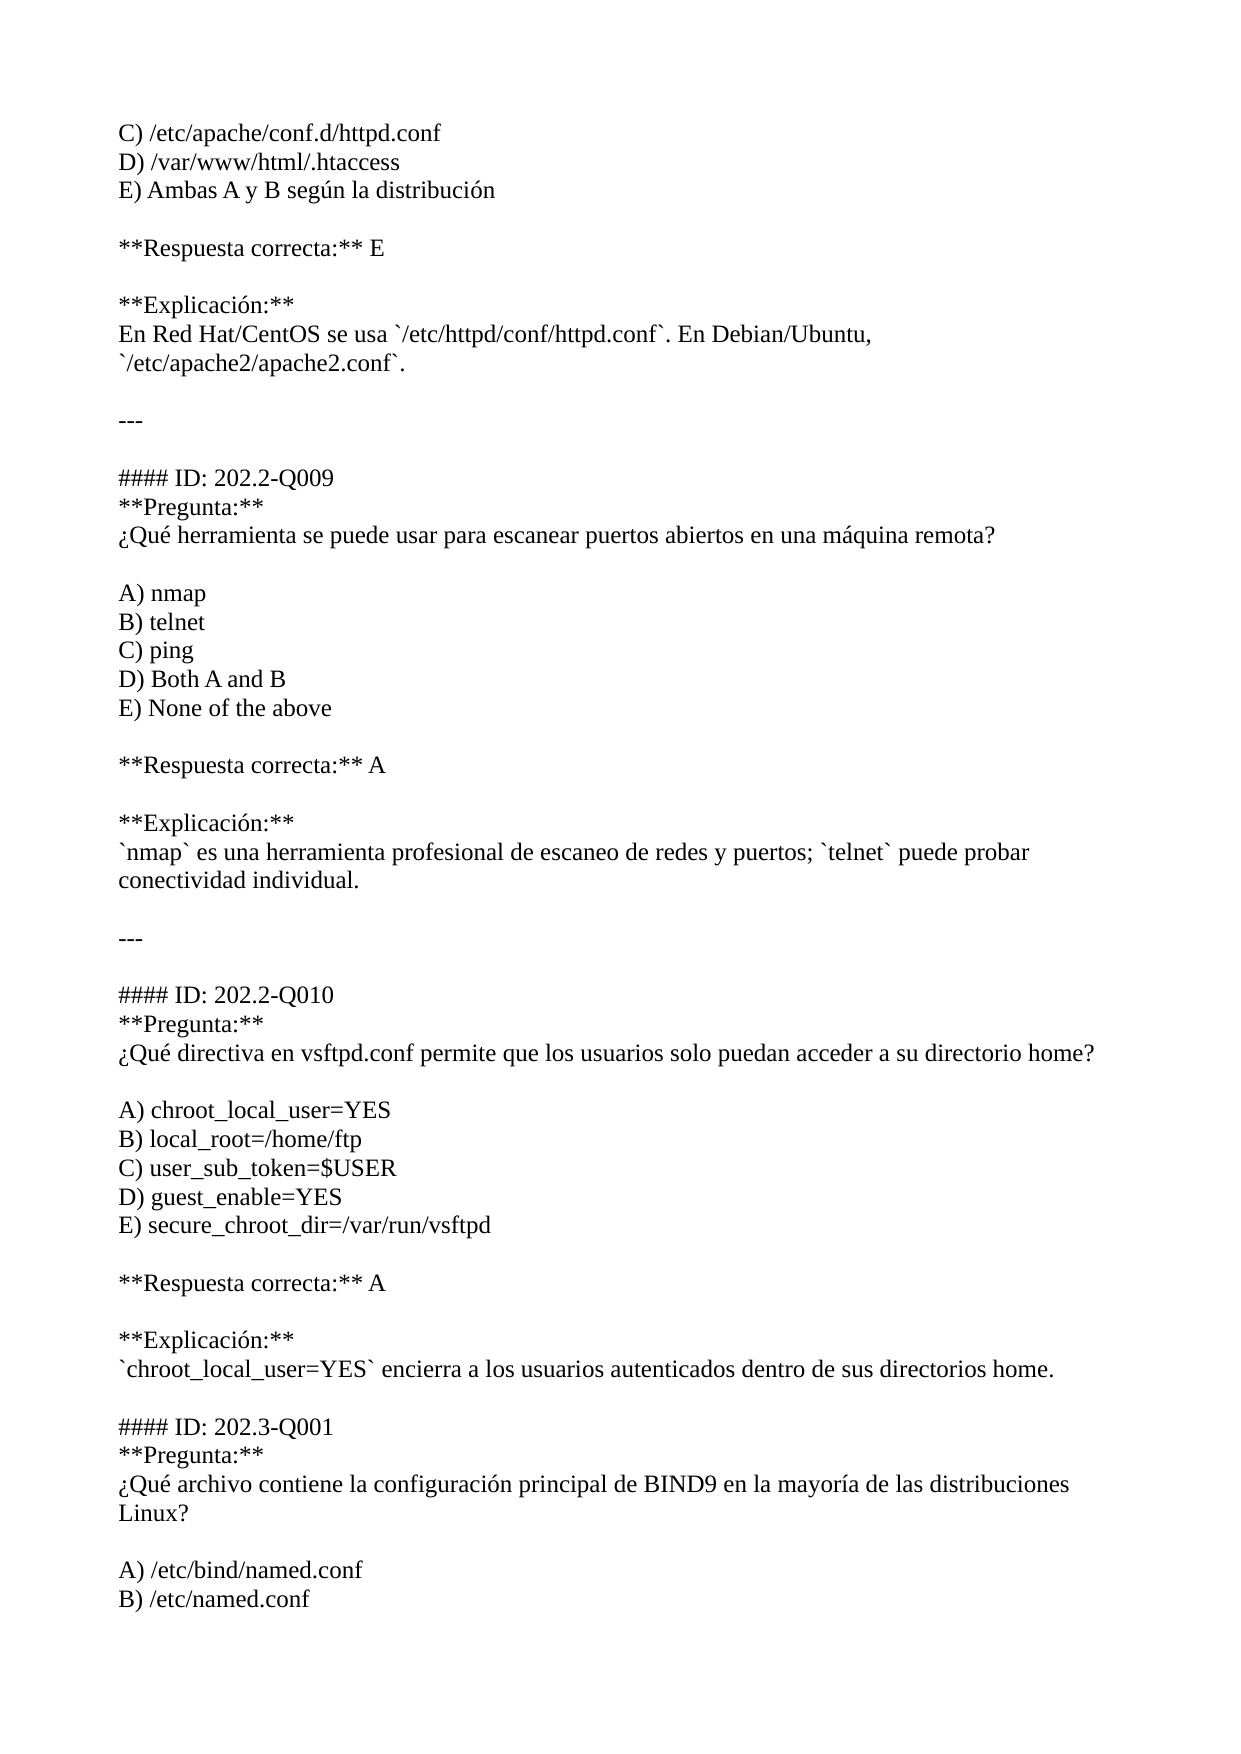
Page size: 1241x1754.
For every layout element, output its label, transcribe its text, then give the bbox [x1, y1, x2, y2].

text **Respuesta correcta:** A [118, 1268, 1122, 1297]
text A) nmap [118, 578, 1122, 607]
text `chroot_local_user=YES` encierra a los usuarios autenticados dentro de sus directorios home. [118, 1354, 1122, 1383]
text D) /var/www/html/.htaccess [118, 147, 1122, 176]
text **Respuesta correcta:** E [118, 233, 1122, 262]
text ¿Qué herramienta se puede usar para escanear puertos abiertos en una máquina remota? [118, 521, 1122, 549]
text **Pregunta:** [118, 1441, 1122, 1469]
text E) secure_chroot_dir=/var/run/vsftpd [118, 1211, 1122, 1239]
text ¿Qué directiva en vsftpd.conf permite que los usuarios solo puedan acceder a su directorio home? [118, 1038, 1122, 1067]
text B) local_root=/home/ftp [118, 1124, 1122, 1153]
text **Pregunta:** [118, 1009, 1122, 1038]
text E) Ambas A y B según la distribución [118, 176, 1122, 204]
text E) None of the above [118, 693, 1122, 722]
text --- [118, 406, 1122, 434]
text **Explicación:** [118, 291, 1122, 319]
text A) chroot_local_user=YES [118, 1096, 1122, 1124]
text B) /etc/named.conf [118, 1584, 1122, 1613]
text C) /etc/apache/conf.d/httpd.conf [118, 118, 1122, 147]
text **Explicación:** [118, 1326, 1122, 1354]
text **Explicación:** [118, 808, 1122, 837]
text D) guest_enable=YES [118, 1182, 1122, 1211]
text ¿Qué archivo contiene la configuración principal de BIND9 en la mayoría de las distribuciones Linux? [118, 1469, 1122, 1527]
text --- [118, 923, 1122, 952]
text #### ID: 202.2-Q010 [118, 981, 1122, 1009]
text C) user_sub_token=$USER [118, 1153, 1122, 1182]
text En Red Hat/CentOS se usa `/etc/httpd/conf/httpd.conf`. En Debian/Ubuntu, `/etc/apache2/apache2.conf`. [118, 319, 1122, 377]
text `nmap` es una herramienta profesional de escaneo de redes y puertos; `telnet` puede probar conectividad individual. [118, 837, 1122, 894]
text D) Both A and B [118, 664, 1122, 693]
text **Respuesta correcta:** A [118, 751, 1122, 779]
text **Pregunta:** [118, 492, 1122, 521]
text A) /etc/bind/named.conf [118, 1556, 1122, 1584]
text #### ID: 202.2-Q009 [118, 463, 1122, 492]
text C) ping [118, 636, 1122, 664]
text #### ID: 202.3-Q001 [118, 1412, 1122, 1441]
text B) telnet [118, 607, 1122, 636]
